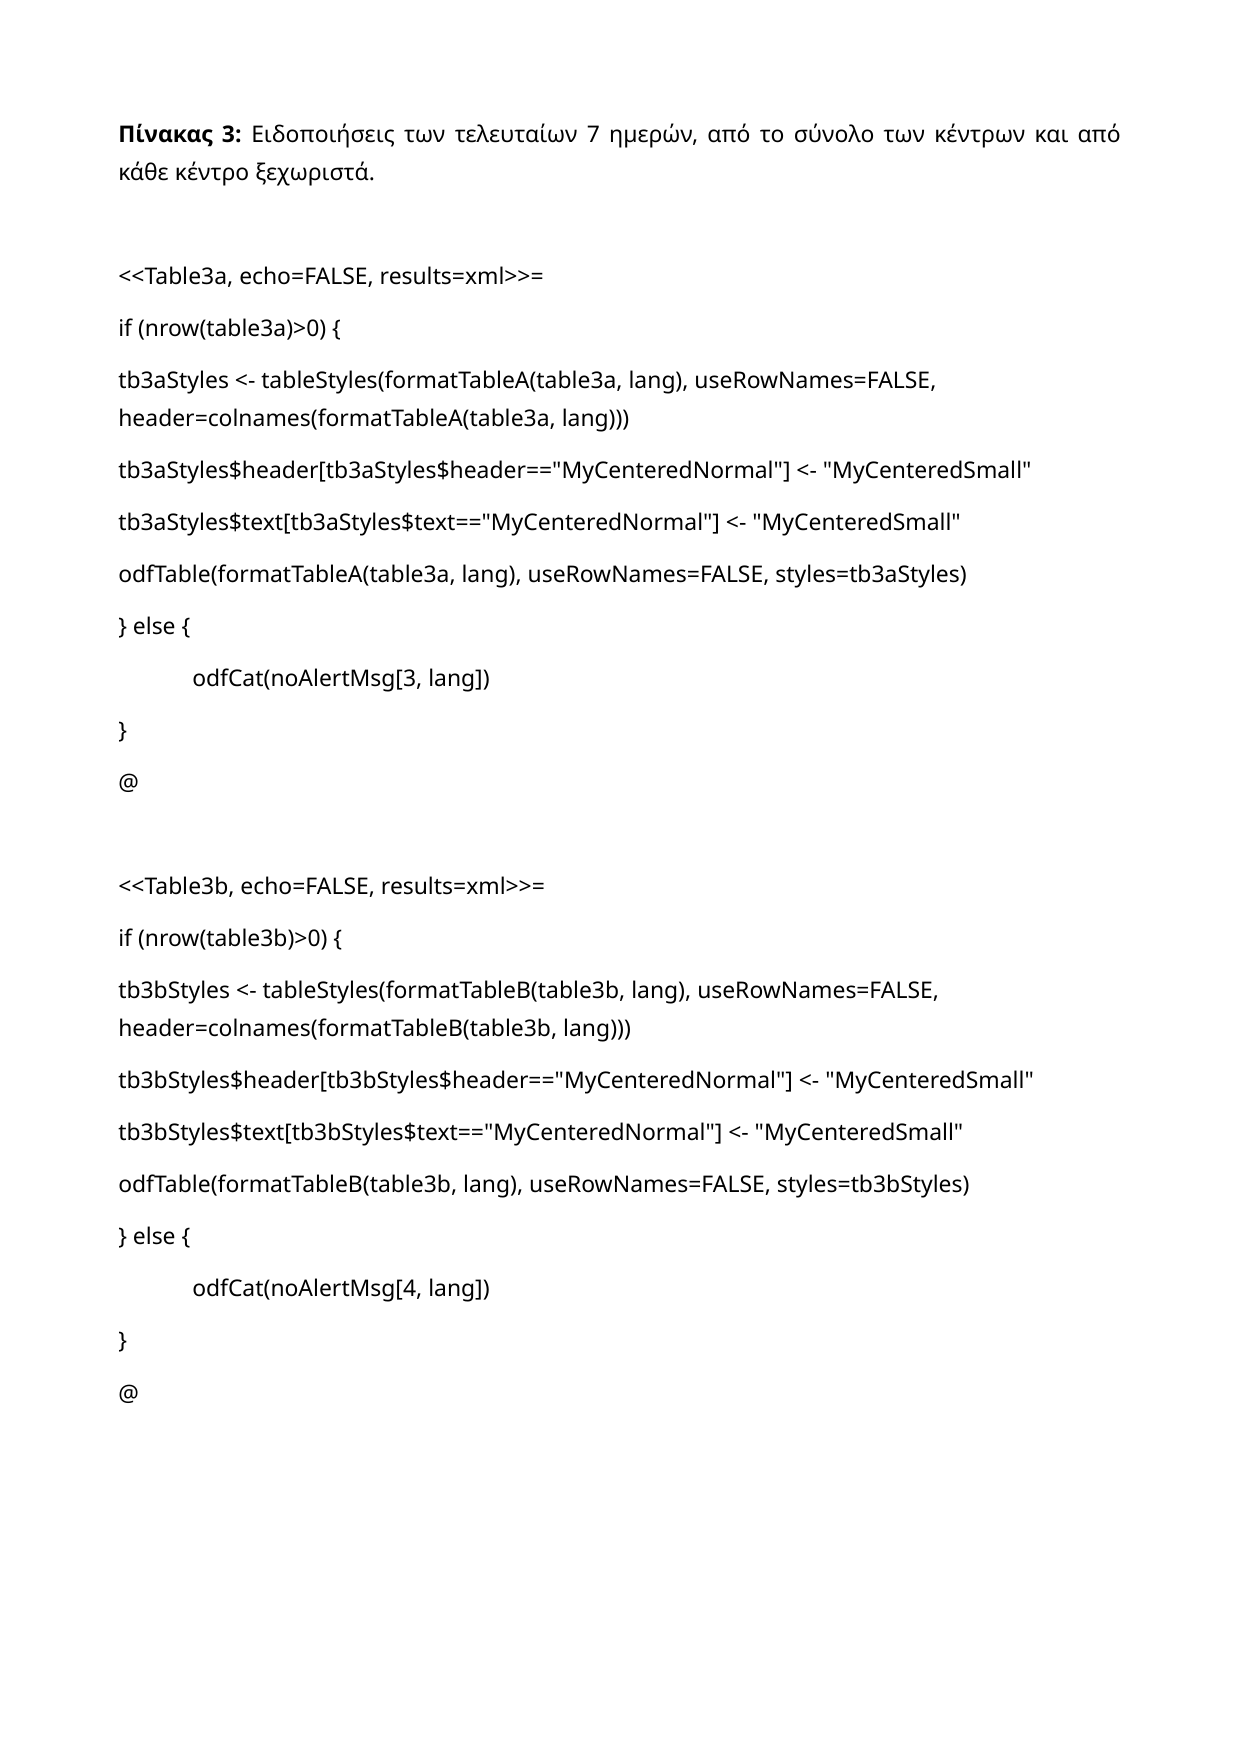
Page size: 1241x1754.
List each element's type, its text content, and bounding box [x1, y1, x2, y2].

text Πίνακας 3: Ειδοποιήσεις των τελευταίων 7 ημερών, από το σύνολο των κέντρων και από κάθε κέντρο ξεχωριστά. [118, 118, 1122, 187]
text odfTable(formatTableA(table3a, lang), useRowNames=FALSE, styles=tb3aStyles) [118, 558, 1122, 589]
text tb3bStyles$header[tb3bStyles$header=="MyCenteredNormal"] <- "MyCenteredSmall" [118, 1064, 1122, 1095]
text tb3bStyles$text[tb3bStyles$text=="MyCenteredNormal"] <- "MyCenteredSmall" [118, 1116, 1122, 1147]
text } [118, 1324, 1122, 1356]
text if (nrow(table3b)>0) { [118, 922, 1122, 953]
text tb3aStyles$header[tb3aStyles$header=="MyCenteredNormal"] <- "MyCenteredSmall" [118, 453, 1122, 485]
text tb3aStyles <- tableStyles(formatTableA(table3a, lang), useRowNames=FALSE, header=colnames(formatTableA(table3a, lang))) [118, 364, 1122, 433]
text } else { [118, 1220, 1122, 1251]
text if (nrow(table3a)>0) { [118, 312, 1122, 343]
text <<Table3a, echo=FALSE, results=xml>>= [118, 260, 1122, 291]
text <<Table3b, echo=FALSE, results=xml>>= [118, 870, 1122, 901]
text } else { [118, 610, 1122, 641]
text odfCat(noAlertMsg[4, lang]) [118, 1272, 1122, 1303]
text } [118, 714, 1122, 745]
text @ [118, 766, 1122, 797]
text @ [118, 1376, 1122, 1408]
text odfCat(noAlertMsg[3, lang]) [118, 662, 1122, 693]
text tb3aStyles$text[tb3aStyles$text=="MyCenteredNormal"] <- "MyCenteredSmall" [118, 506, 1122, 537]
text odfTable(formatTableB(table3b, lang), useRowNames=FALSE, styles=tb3bStyles) [118, 1168, 1122, 1199]
text tb3bStyles <- tableStyles(formatTableB(table3b, lang), useRowNames=FALSE, header=colnames(formatTableB(table3b, lang))) [118, 974, 1122, 1043]
